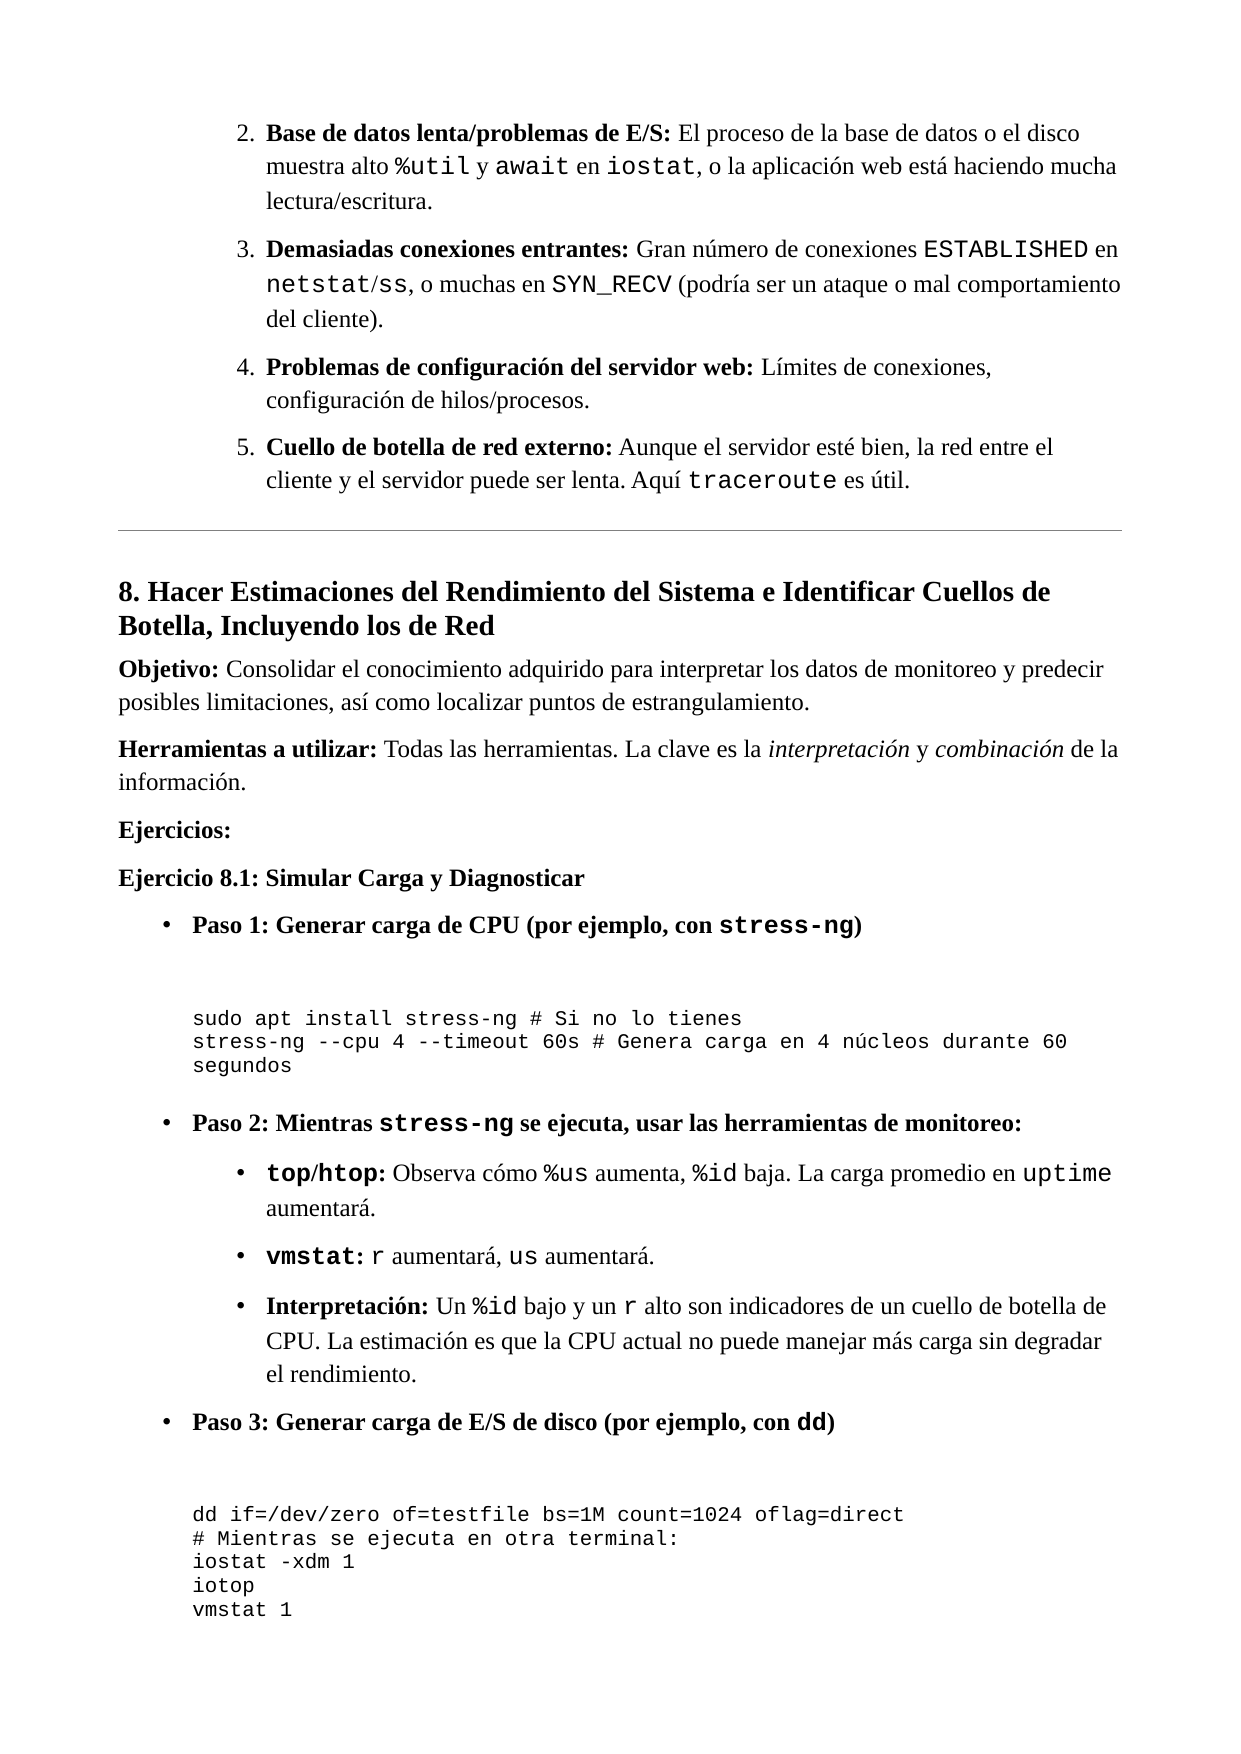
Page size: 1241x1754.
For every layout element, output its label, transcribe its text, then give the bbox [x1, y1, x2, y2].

list vmstat 1 [162, 1599, 1122, 1622]
list iostat -xdm 1 [162, 1552, 1122, 1575]
list top/htop: Observa cómo %us aumenta, %id baja. La carga promedio en uptime aumentará. [236, 1158, 1122, 1222]
list Base de datos lenta/problemas de E/S: El proceso de la base de datos o el disco muestra alto %util y await en iostat, o la aplicación web está haciendo mucha lectura/escritura. [236, 118, 1122, 215]
list Paso 1: Generar carga de CPU (por ejemplo, con stress-ng) [162, 910, 1122, 941]
subtitle 8. Hacer Estimaciones del Rendimiento del Sistema e Identificar Cuellos de Botella, Incluyendo los de Red [118, 574, 1122, 641]
text Ejercicio 8.1: Simular Carga y Diagnosticar [118, 863, 1122, 891]
list iotop [162, 1575, 1122, 1599]
text Herramientas a utilizar: Todas las herramientas. La clave es la interpretación y combinación de la información. [118, 734, 1122, 796]
text Ejercicios: [118, 815, 1122, 844]
list dd if=/dev/zero of=testfile bs=1M count=1024 oflag=direct [162, 1504, 1122, 1528]
list vmstat: r aumentará, us aumentará. [236, 1241, 1122, 1272]
list # Mientras se ejecuta en otra terminal: [162, 1528, 1122, 1552]
text Objetivo: Consolidar el conocimiento adquirido para interpretar los datos de monitoreo y predecir posibles limitaciones, así como localizar puntos de estrangulamiento. [118, 654, 1122, 716]
list Problemas de configuración del servidor web: Límites de conexiones, configuración de hilos/procesos. [236, 352, 1122, 413]
list Demasiadas conexiones entrantes: Gran número de conexiones ESTABLISHED en netstat/ss, o muchas en SYN_RECV (podría ser un ataque o mal comportamiento del cliente). [236, 234, 1122, 333]
list sudo apt install stress-ng # Si no lo tienes [162, 1008, 1122, 1031]
list Cuello de botella de red externo: Aunque el servidor esté bien, la red entre el cliente y el servidor puede ser lenta. Aquí traceroute es útil. [236, 432, 1122, 496]
list Paso 3: Generar carga de E/S de disco (por ejemplo, con dd) [162, 1407, 1122, 1437]
list stress-ng --cpu 4 --timeout 60s # Genera carga en 4 núcleos durante 60 segundos [162, 1031, 1122, 1079]
list Interpretación: Un %id bajo y un r alto son indicadores de un cuello de botella de CPU. La estimación es que la CPU actual no puede manejar más carga sin degradar el rendimiento. [236, 1291, 1122, 1388]
list Paso 2: Mientras stress-ng se ejecuta, usar las herramientas de monitoreo: [162, 1108, 1122, 1139]
